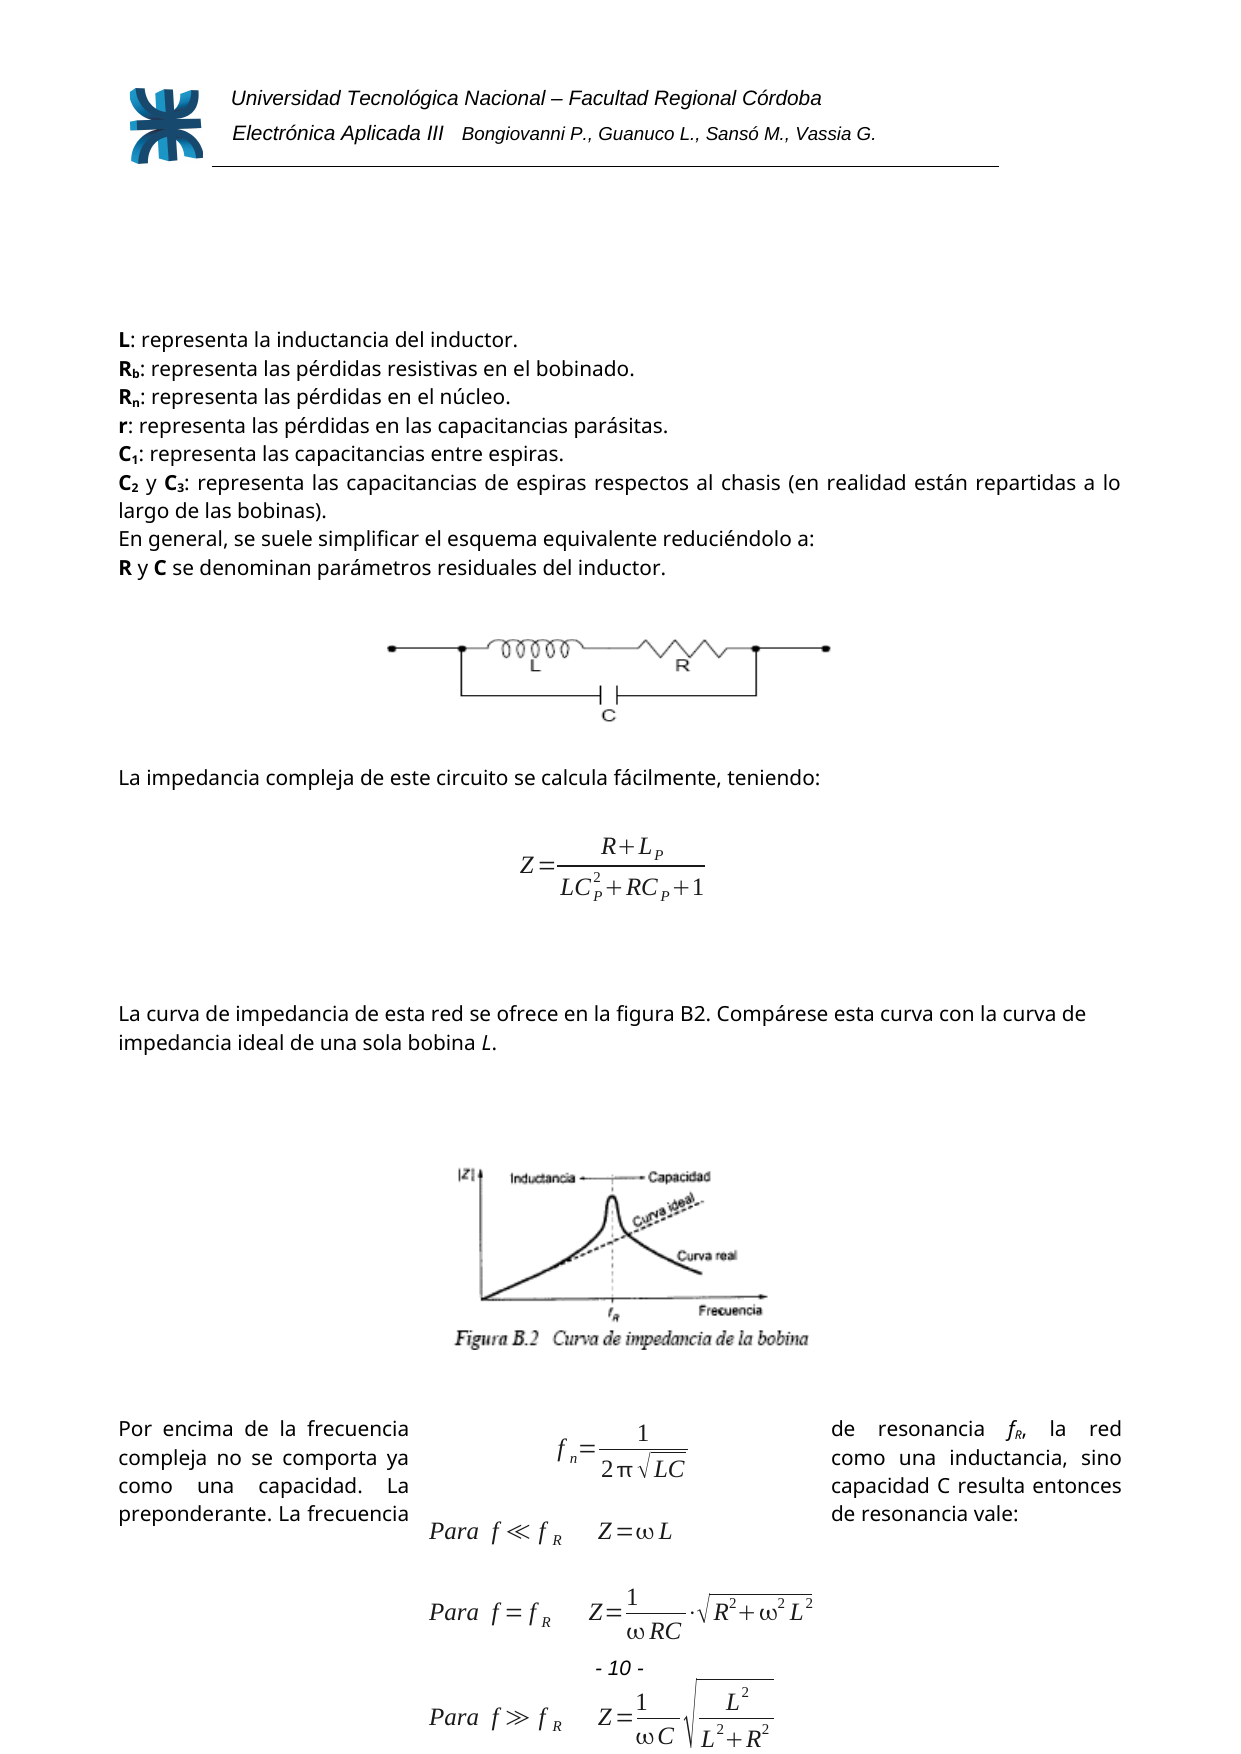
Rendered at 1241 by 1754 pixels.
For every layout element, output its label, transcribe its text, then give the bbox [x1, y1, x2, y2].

text C1: representa las capacitancias entre espiras. [118, 439, 1122, 468]
text La impedancia compleja de este circuito se calcula fácilmente, teniendo: [118, 763, 1122, 792]
text Por encima de la frecuencia de resonancia fR, la red compleja no se comporta ya como una inductancia, sino como una capacidad. La capacidad C resulta entonces preponderante. La frecuencia de resonancia vale: [118, 1414, 1122, 1528]
text La curva de impedancia de esta red se ofrece en la figura B2. Compárese esta curva con la curva de impedancia ideal de una sola bobina L. [118, 999, 1122, 1056]
text R y C se denominan parámetros residuales del inductor. [118, 553, 1122, 581]
text Rb: representa las pérdidas resistivas en el bobinado. [118, 354, 1122, 382]
text C2 y C3: representa las capacitancias de espiras respectos al chasis (en realidad están repartidas a lo largo de las bobinas). [118, 468, 1122, 524]
text Rn: representa las pérdidas en el núcleo. [118, 382, 1122, 411]
text r: representa las pérdidas en las capacitancias parásitas. [118, 411, 1122, 439]
text L: representa la inductancia del inductor. [118, 326, 1122, 354]
picture [129, 88, 203, 164]
text En general, se suele simplificar el esquema equivalente reduciéndolo a: [118, 524, 1122, 553]
